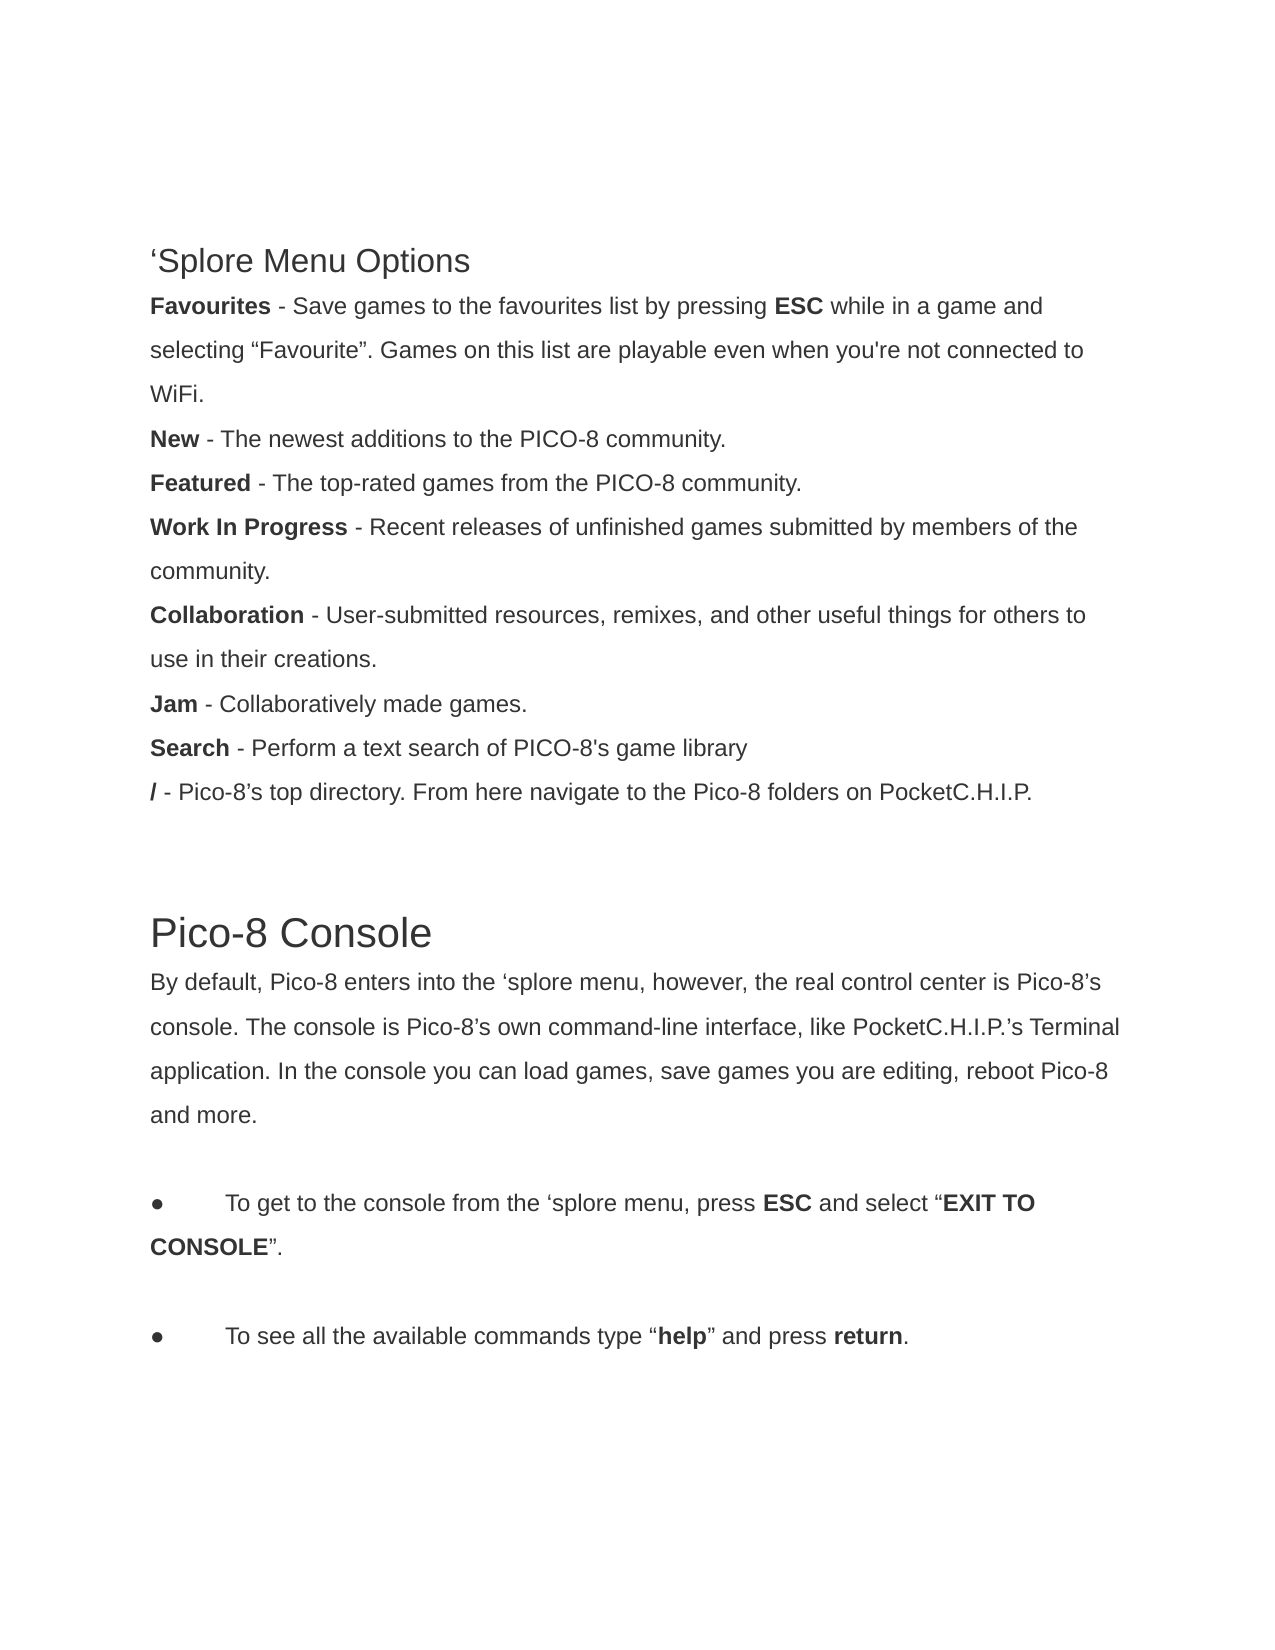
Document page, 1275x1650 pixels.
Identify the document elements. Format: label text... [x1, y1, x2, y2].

text / - Pico-8’s top directory. From here navigate to the Pico-8 folders on PocketC.H.I.P. [150, 778, 1125, 806]
text By default, Pico-8 enters into the ‘splore menu, however, the real control center is Pico-8’s console. The console is Pico-8’s own command-line interface, like PocketC.H.I.P.’s Terminal application. In the console you can load games, save games you are editing, reboot Pico-8 and more. [150, 968, 1125, 1128]
text Search - Perform a text search of PICO-8's game library [150, 734, 1125, 761]
list To get to the console from the ‘splore menu, press ESC and select “EXIT TO CONSOLE”. [150, 1189, 1125, 1261]
subtitle ‘Splore Menu Options [150, 241, 1125, 279]
subtitle Pico-8 Console [150, 908, 1125, 956]
text Collaboration - User-submitted resources, remixes, and other useful things for others to use in their creations. [150, 601, 1125, 673]
text Work In Progress - Recent releases of unfinished games submitted by members of the community. [150, 513, 1125, 585]
text Favourites - Save games to the favourites list by pressing ESC while in a game and selecting “Favourite”. Games on this list are playable even when you're not connected to WiFi. [150, 292, 1125, 408]
text New - The newest additions to the PICO-8 community. [150, 424, 1125, 452]
text Jam - Collaboratively made games. [150, 689, 1125, 717]
text Featured - The top-rated games from the PICO-8 community. [150, 469, 1125, 496]
list To see all the available commands type “help” and press return. [150, 1322, 1125, 1349]
